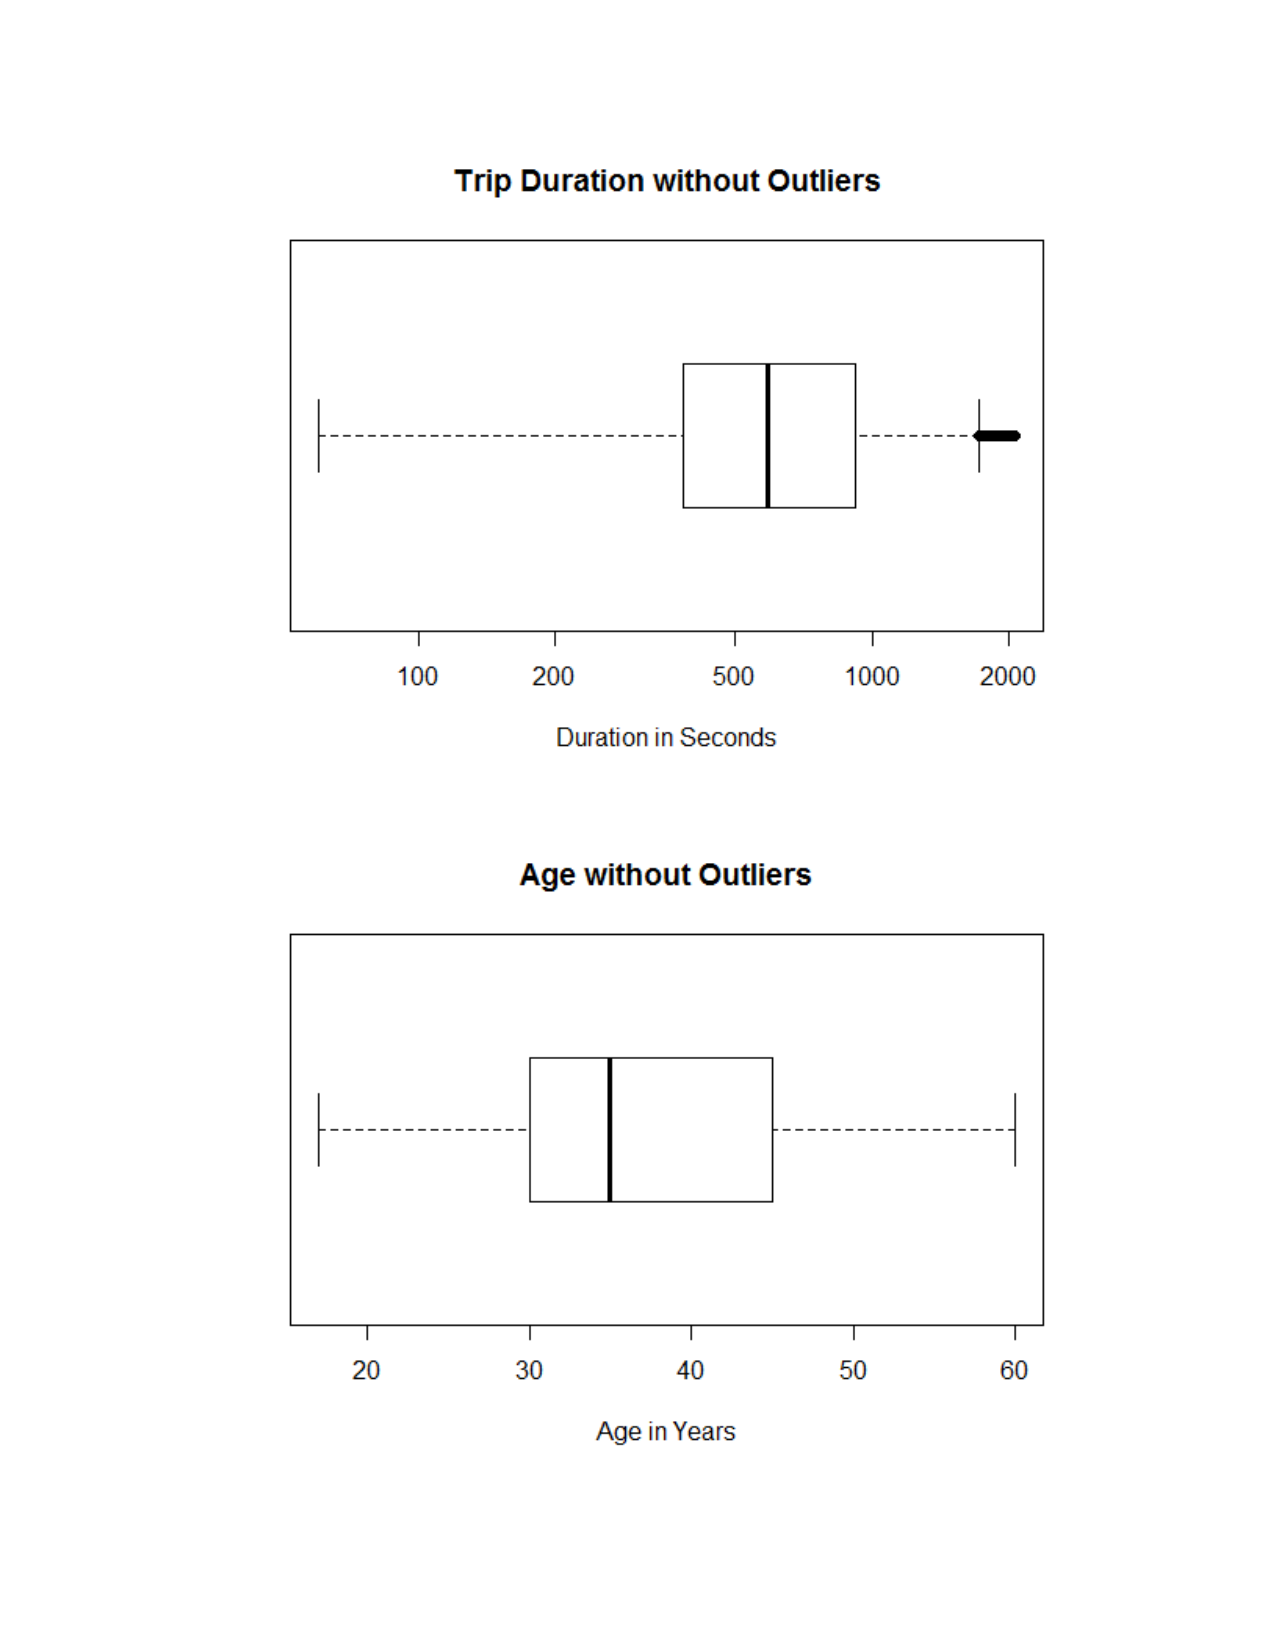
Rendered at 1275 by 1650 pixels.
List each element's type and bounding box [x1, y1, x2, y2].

picture [168, 812, 1107, 1478]
picture [168, 118, 1107, 784]
